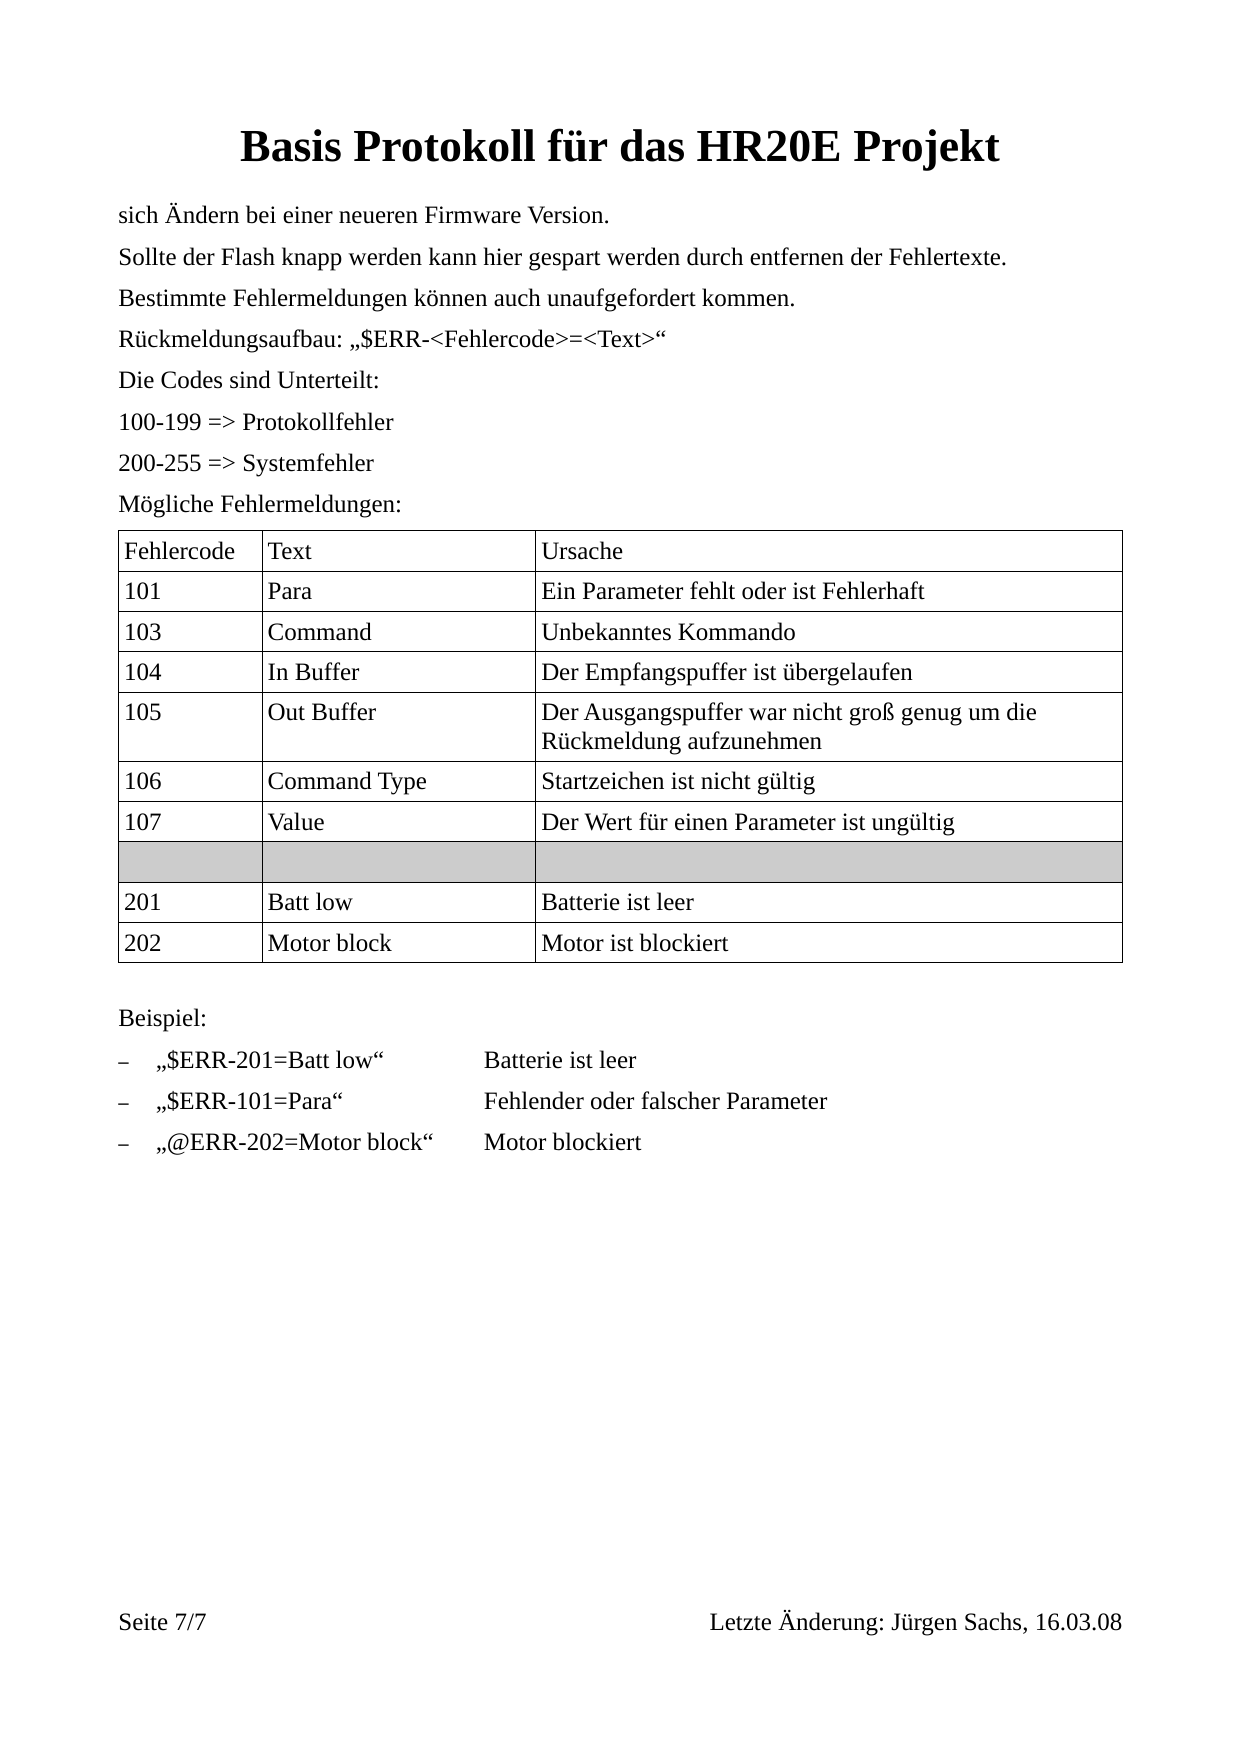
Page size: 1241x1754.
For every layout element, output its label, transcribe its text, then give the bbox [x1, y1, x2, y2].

list „@ERR-202=Motor block“ Motor blockiert [118, 1127, 1122, 1156]
table_cell 104 [119, 652, 262, 692]
table_cell 201 [119, 883, 262, 922]
table_cell 107 [119, 802, 262, 841]
table_header Text [263, 531, 535, 571]
table_cell 103 [119, 612, 262, 651]
table_cell [263, 842, 535, 882]
table_cell Command [263, 612, 535, 651]
table_cell Batterie ist leer [536, 883, 1122, 922]
text 100-199 => Protokollfehler [118, 407, 1122, 435]
table_cell Unbekanntes Kommando [536, 612, 1122, 651]
text Bestimmte Fehlermeldungen können auch unaufgefordert kommen. [118, 283, 1122, 312]
table_cell 202 [119, 923, 262, 962]
table_cell Ein Parameter fehlt oder ist Fehlerhaft [536, 572, 1122, 611]
text Beispiel: [118, 1003, 1122, 1032]
text Mögliche Fehlermeldungen: [118, 489, 1122, 518]
table_cell Command Type [263, 762, 535, 801]
text 200-255 => Systemfehler [118, 448, 1122, 477]
table_cell 105 [119, 693, 262, 761]
table_header Ursache [536, 531, 1122, 571]
table_cell In Buffer [263, 652, 535, 692]
text sich Ändern bei einer neueren Firmware Version. [118, 200, 1122, 229]
table_cell Batt low [263, 883, 535, 922]
text Sollte der Flash knapp werden kann hier gespart werden durch entfernen der Fehlertexte. [118, 242, 1122, 270]
table_cell Value [263, 802, 535, 841]
table_cell Motor block [263, 923, 535, 962]
table_cell Der Empfangspuffer ist übergelaufen [536, 652, 1122, 692]
table_cell 106 [119, 762, 262, 801]
table_header Fehlercode [119, 531, 262, 571]
list „$ERR-101=Para“ Fehlender oder falscher Parameter [118, 1086, 1122, 1115]
table_cell Out Buffer [263, 693, 535, 761]
table_cell [536, 842, 1122, 882]
table_cell Motor ist blockiert [536, 923, 1122, 962]
table_cell Para [263, 572, 535, 611]
table_cell Der Ausgangspuffer war nicht groß genug um die Rückmeldung aufzunehmen [536, 693, 1122, 761]
text Rückmeldungsaufbau: „$ERR-<Fehlercode>=<Text>“ [118, 324, 1122, 353]
table_cell Der Wert für einen Parameter ist ungültig [536, 802, 1122, 841]
table_cell 101 [119, 572, 262, 611]
list „$ERR-201=Batt low“ Batterie ist leer [118, 1045, 1122, 1073]
table_cell Startzeichen ist nicht gültig [536, 762, 1122, 801]
table_cell [119, 842, 262, 882]
text Die Codes sind Unterteilt: [118, 365, 1122, 394]
